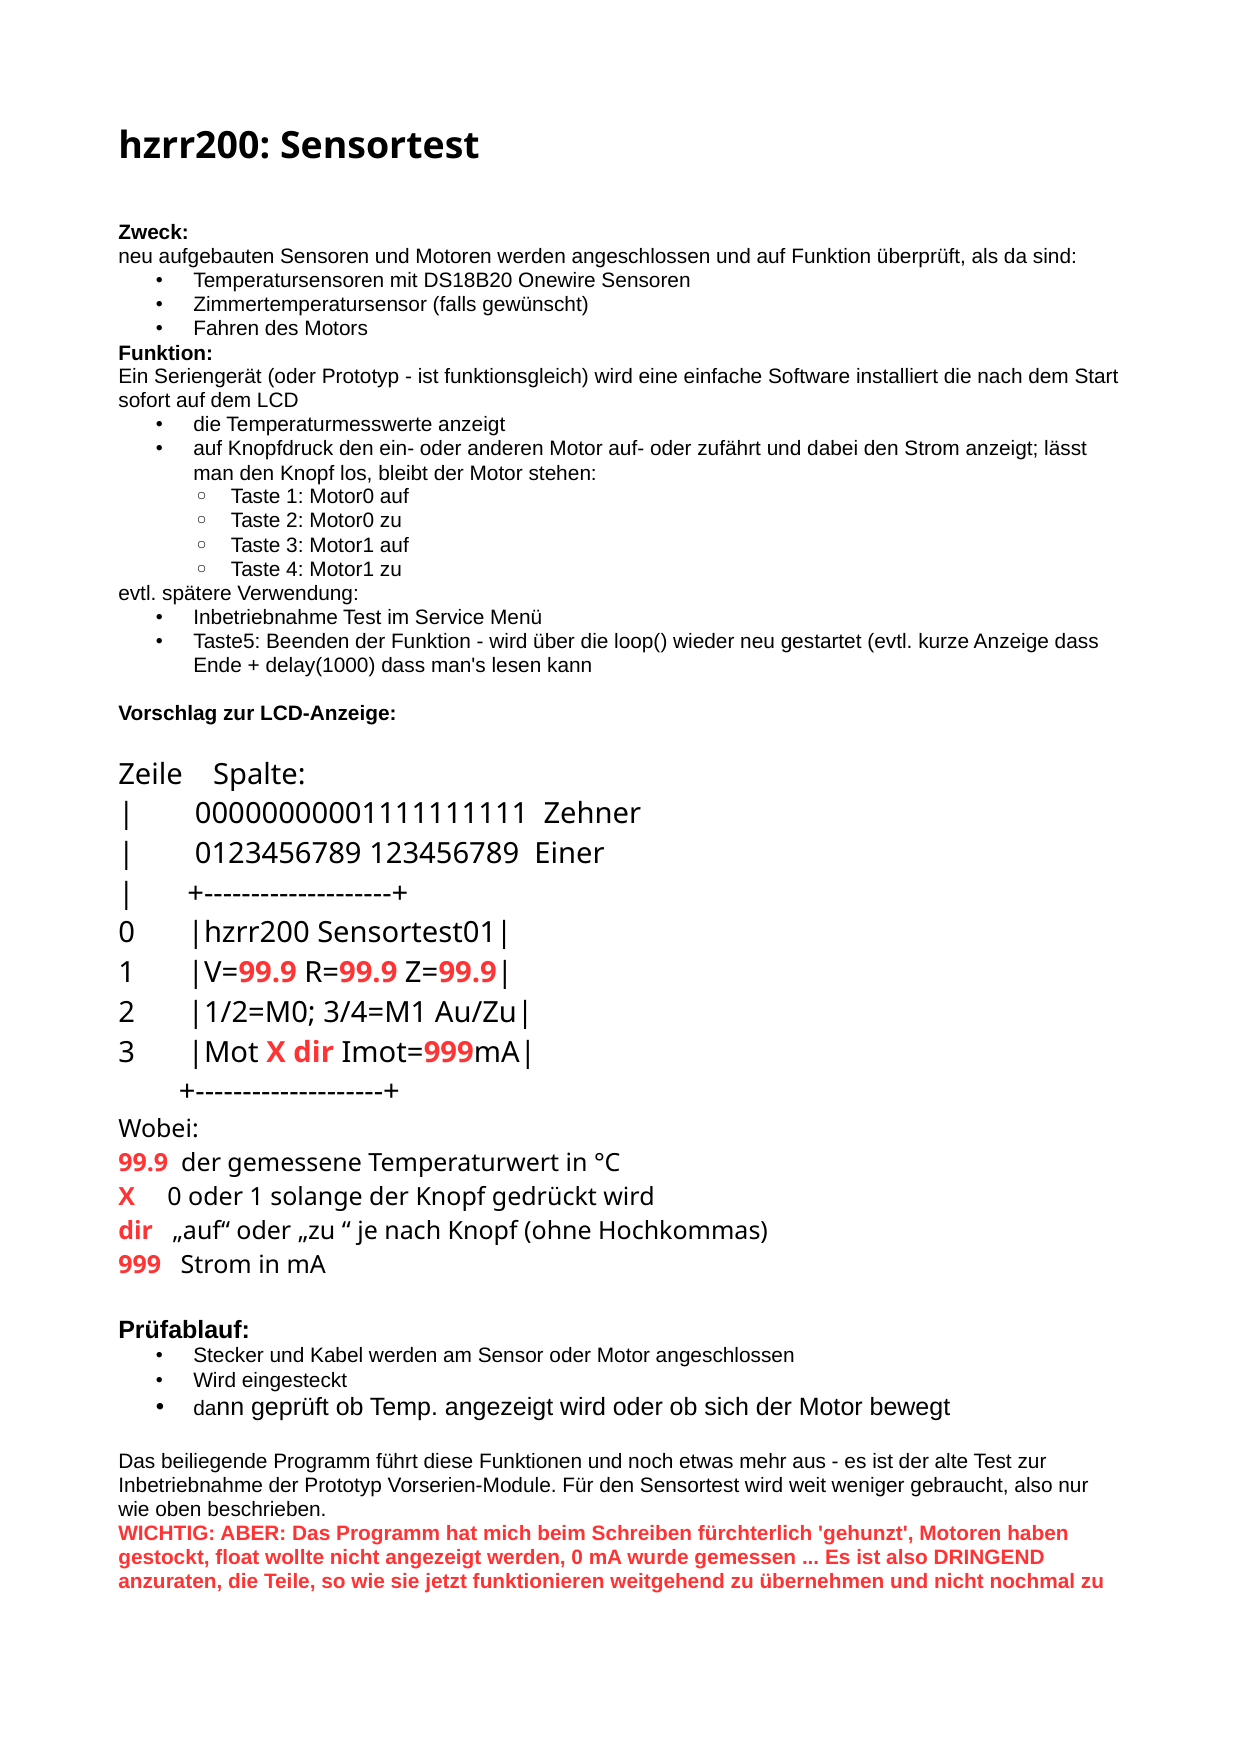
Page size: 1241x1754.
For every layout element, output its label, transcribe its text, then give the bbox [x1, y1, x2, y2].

text +--------------------+ [118, 1071, 1122, 1110]
text neu aufgebauten Sensoren und Motoren werden angeschlossen und auf Funktion überprüft, als da sind: [118, 244, 1122, 268]
list Taste 2: Motor0 zu [193, 508, 1122, 532]
list Taste 1: Motor0 auf [193, 484, 1122, 508]
text | 00000000001111111111 Zehner [118, 793, 1122, 832]
text | +--------------------+ [118, 872, 1122, 912]
list Wird eingesteckt [156, 1367, 1122, 1391]
text 1 |V=99.9 R=99.9 Z=99.9| [118, 951, 1122, 991]
text 99.9 der gemessene Temperaturwert in °C [118, 1144, 1122, 1178]
text hzrr200: Sensortest [118, 118, 1122, 169]
text Zweck: [118, 220, 1122, 244]
list Fahren des Motors [156, 316, 1122, 340]
text Zeile Spalte: [118, 753, 1122, 793]
text WICHTIG: ABER: Das Programm hat mich beim Schreiben fürchterlich 'gehunzt', Motoren haben gestockt, float wollte nicht angezeigt werden, 0 mA wurde gemessen ... Es ist also DRINGEND anzuraten, die Teile, so wie sie jetzt funktionieren weitgehend zu übernehmen und nicht nochmal zu [118, 1521, 1122, 1593]
text Vorschlag zur LCD-Anzeige: [118, 701, 1122, 724]
text dir „auf“ oder „zu “ je nach Knopf (ohne Hochkommas) [118, 1212, 1122, 1246]
text Prüfablauf: [118, 1314, 1122, 1343]
text Funktion: [118, 340, 1122, 364]
list Taste 4: Motor1 zu [193, 556, 1122, 581]
text 999 Strom in mA [118, 1246, 1122, 1281]
text | 0123456789 123456789 Einer [118, 832, 1122, 872]
text Wobei: [118, 1110, 1122, 1144]
list auf Knopfdruck den ein- oder anderen Motor auf- oder zufährt und dabei den Strom anzeigt; lässt man den Knopf los, bleibt der Motor stehen: [156, 436, 1122, 484]
text 0 |hzrr200 Sensortest01| [118, 912, 1122, 951]
list Zimmertemperatursensor (falls gewünscht) [156, 292, 1122, 316]
list die Temperaturmesswerte anzeigt [156, 412, 1122, 436]
text 2 |1/2=M0; 3/4=M1 Au/Zu| [118, 991, 1122, 1031]
text Ein Seriengerät (oder Prototyp - ist funktionsgleich) wird eine einfache Software installiert die nach dem Start sofort auf dem LCD [118, 364, 1122, 412]
list Temperatursensoren mit DS18B20 Onewire Sensoren [156, 268, 1122, 292]
list Taste 3: Motor1 auf [193, 532, 1122, 556]
list Stecker und Kabel werden am Sensor oder Motor angeschlossen [156, 1343, 1122, 1367]
text X 0 oder 1 solange der Knopf gedrückt wird [118, 1178, 1122, 1212]
text evtl. spätere Verwendung: [118, 581, 1122, 604]
list dann geprüft ob Temp. angezeigt wird oder ob sich der Motor bewegt [156, 1391, 1122, 1420]
list Inbetriebnahme Test im Service Menü [156, 604, 1122, 628]
list Taste5: Beenden der Funktion - wird über die loop() wieder neu gestartet (evtl. kurze Anzeige dass Ende + delay(1000) dass man's lesen kann [156, 628, 1122, 677]
text 3 |Mot X dir Imot=999mA| [118, 1031, 1122, 1071]
text Das beiliegende Programm führt diese Funktionen und noch etwas mehr aus - es ist der alte Test zur Inbetriebnahme der Prototyp Vorserien-Module. Für den Sensortest wird weit weniger gebraucht, also nur wie oben beschrieben. [118, 1449, 1122, 1521]
